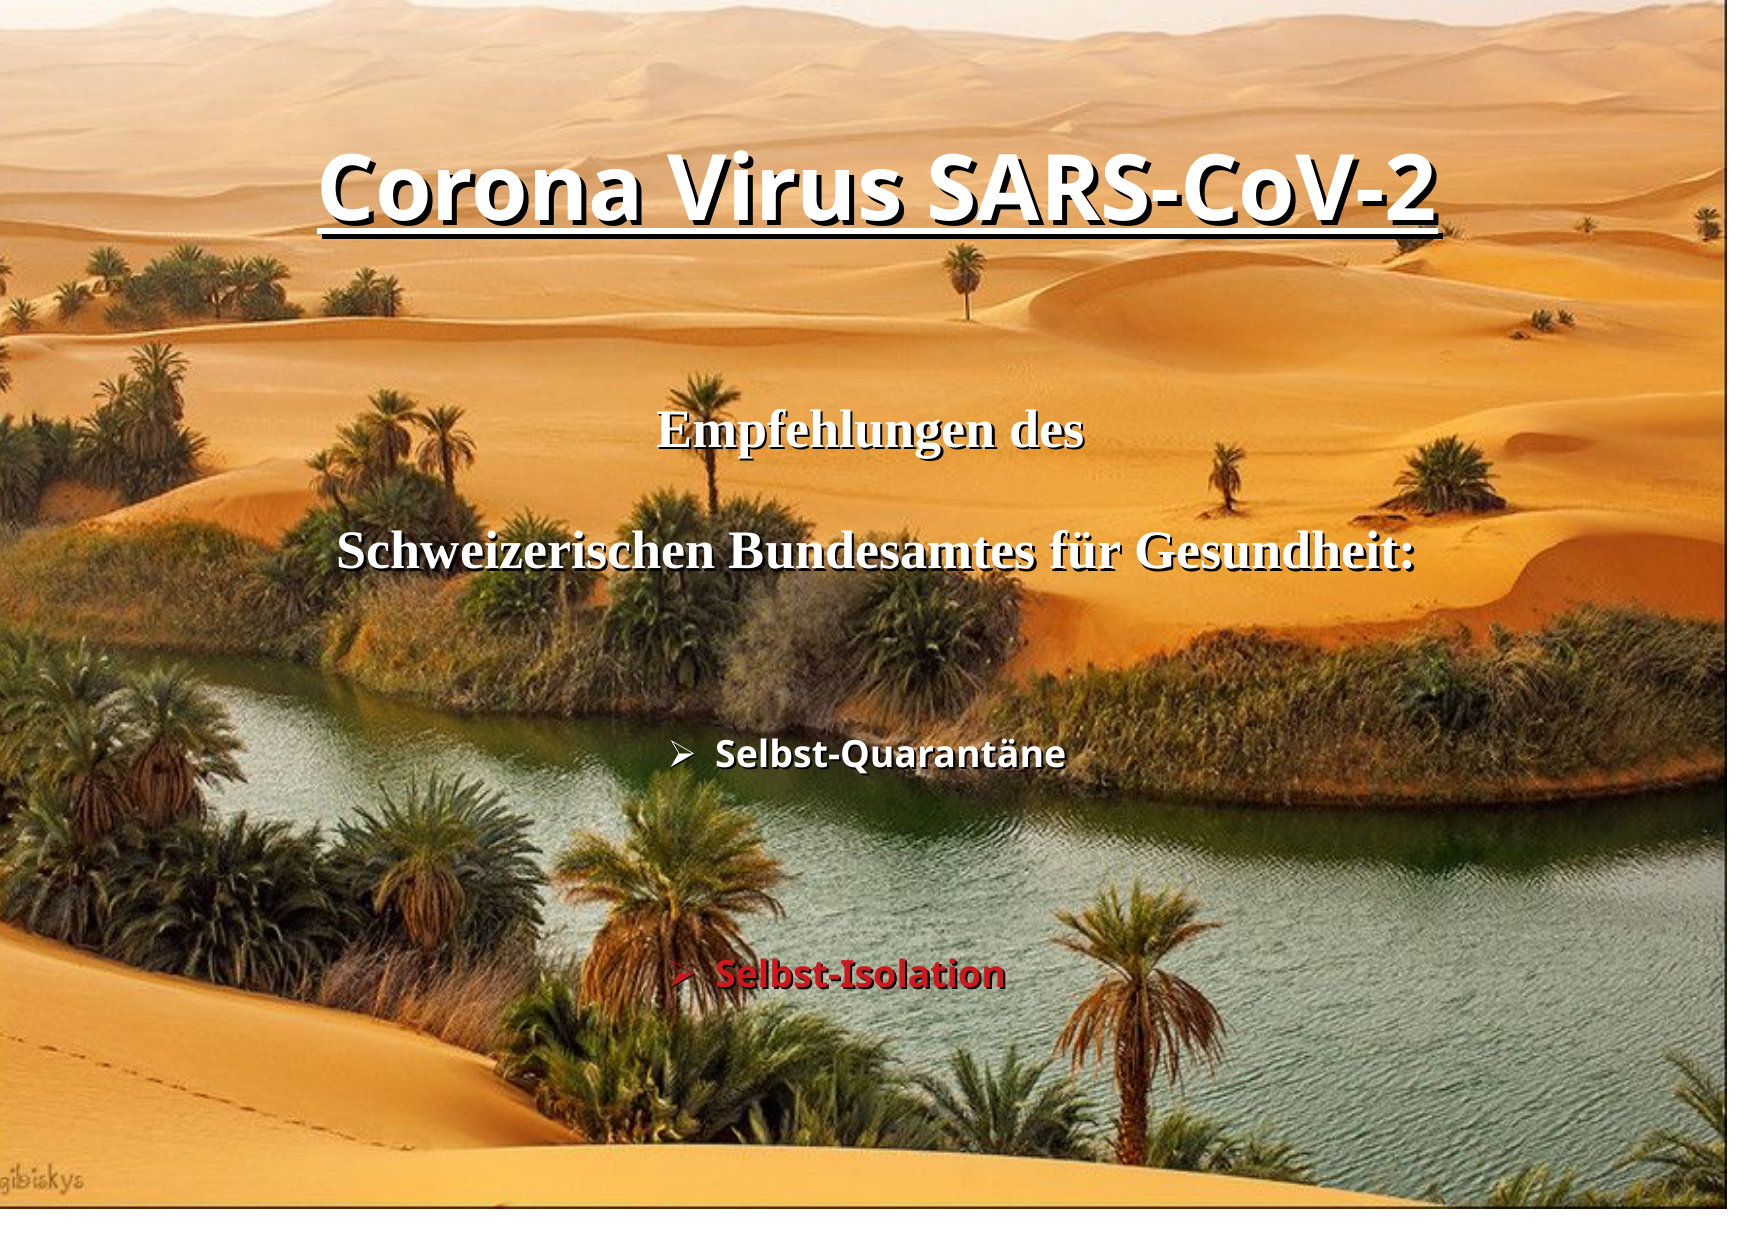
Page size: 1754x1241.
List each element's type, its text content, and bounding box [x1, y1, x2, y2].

text Empfehlungen des [1727, 397, 1748, 459]
text Schweizerischen Bundesamtes für Gesundheit: [1727, 518, 1748, 580]
text Corona Virus SARS-CoV-2 [1727, 123, 1748, 248]
list Selbst-Isolation [1727, 947, 1748, 998]
list Selbst-Quarantäne [1727, 727, 1748, 778]
picture [0, 0, 1727, 1209]
